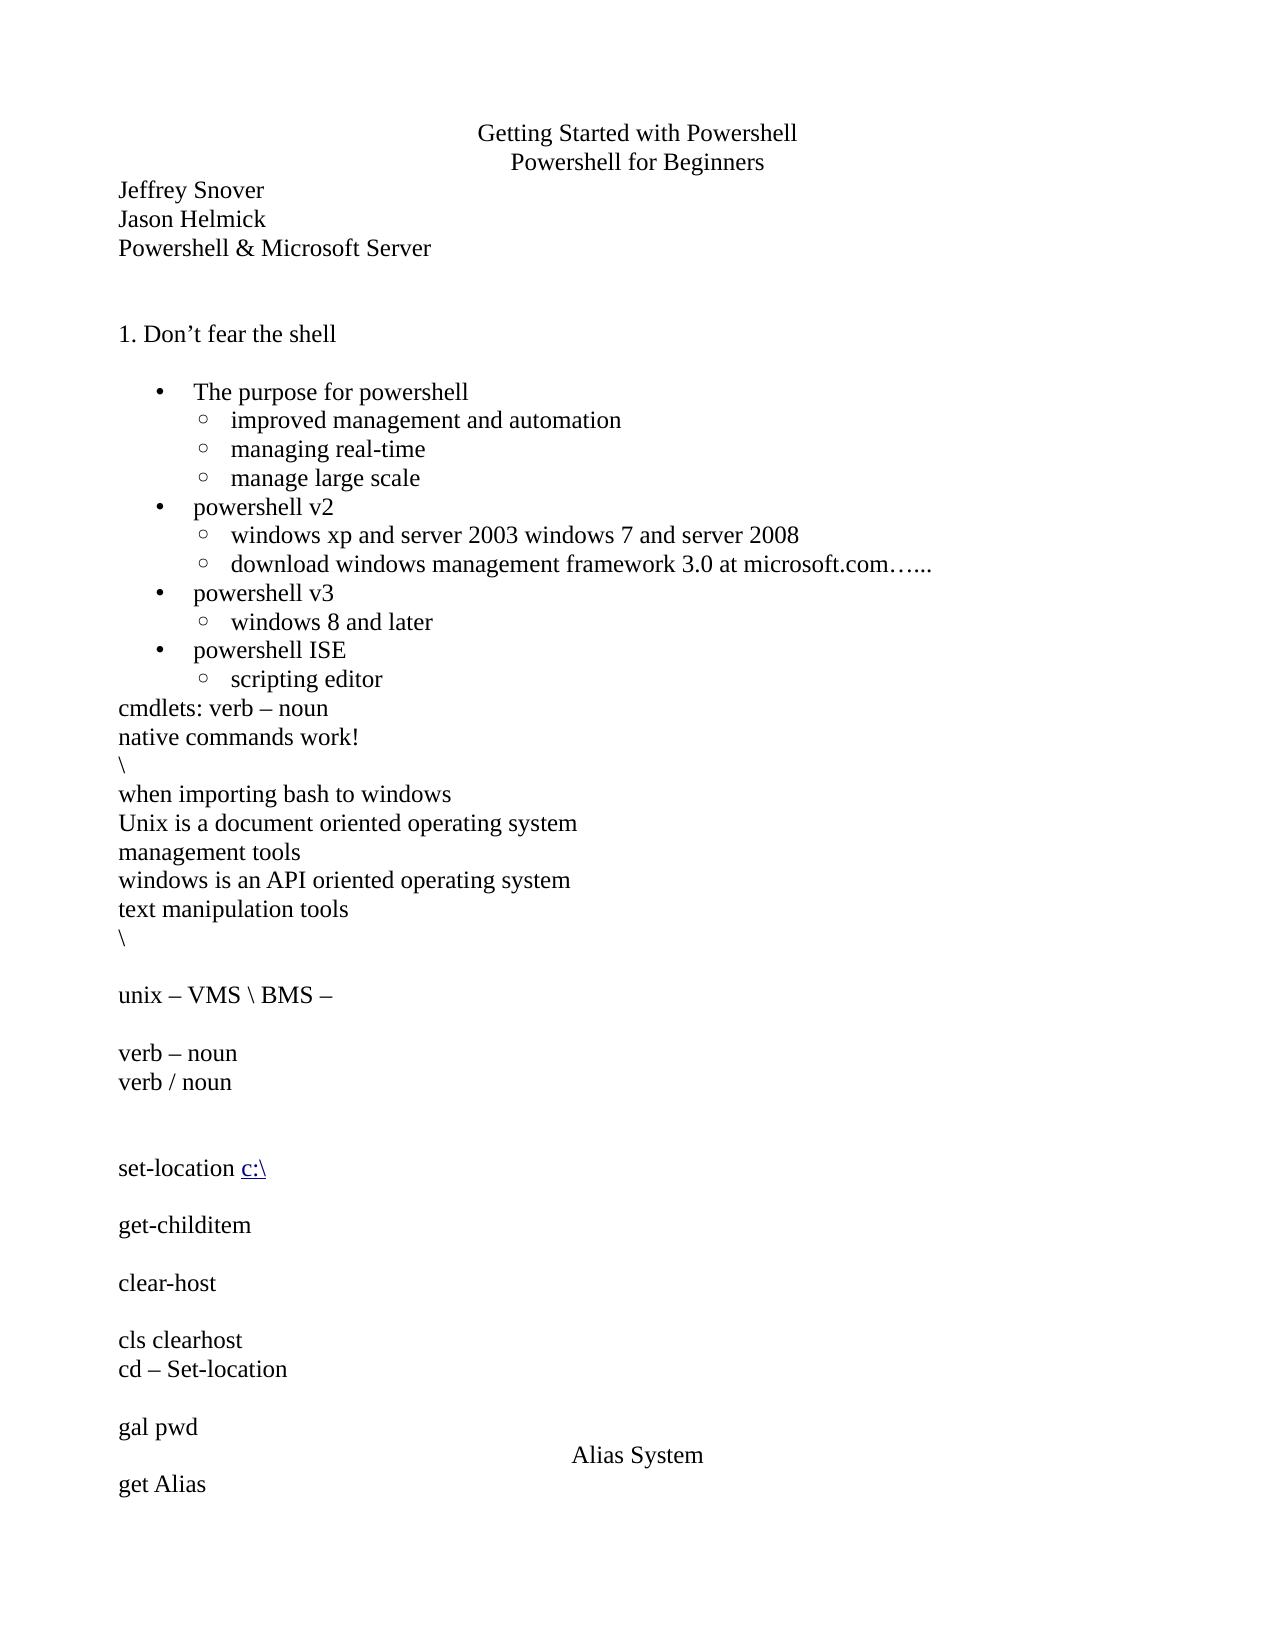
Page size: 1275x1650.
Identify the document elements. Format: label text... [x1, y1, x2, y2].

list manage large scale [193, 463, 1157, 492]
list The purpose for powershell [156, 377, 1157, 406]
text gal pwd [118, 1412, 1157, 1441]
text Getting Started with Powershell [118, 118, 1157, 147]
text when importing bash to windows [118, 779, 1157, 808]
list windows 8 and later [193, 607, 1157, 636]
list powershell ISE [156, 636, 1157, 664]
list download windows management framework 3.0 at microsoft.com…... [193, 549, 1157, 578]
text Unix is a document oriented operating system [118, 808, 1157, 837]
list windows xp and server 2003 windows 7 and server 2008 [193, 521, 1157, 549]
text set-location c:\ [118, 1153, 1157, 1182]
text Jason Helmick [118, 204, 1157, 233]
text cmdlets: verb – noun [118, 693, 1157, 722]
text verb – noun [118, 1038, 1157, 1067]
text verb / noun [118, 1067, 1157, 1096]
text Alias System [118, 1441, 1157, 1469]
list improved management and automation [193, 406, 1157, 434]
text get Alias [118, 1469, 1157, 1498]
text Powershell for Beginners [118, 147, 1157, 176]
text unix – VMS \ BMS – [118, 981, 1157, 1009]
text clear-host [118, 1268, 1157, 1297]
text Powershell & Microsoft Server [118, 233, 1157, 262]
text 1. Don’t fear the shell [118, 319, 1157, 348]
list powershell v2 [156, 492, 1157, 521]
text get-childitem [118, 1211, 1157, 1239]
text Jeffrey Snover [118, 176, 1157, 204]
list managing real-time [193, 434, 1157, 463]
text \ [118, 751, 1157, 779]
list powershell v3 [156, 578, 1157, 607]
text windows is an API oriented operating system [118, 866, 1157, 894]
text cd – Set-location [118, 1354, 1157, 1383]
list scripting editor [193, 664, 1157, 693]
text cls clearhost [118, 1326, 1157, 1354]
text \ [118, 923, 1157, 952]
text text manipulation tools [118, 894, 1157, 923]
text management tools [118, 837, 1157, 866]
text native commands work! [118, 722, 1157, 751]
